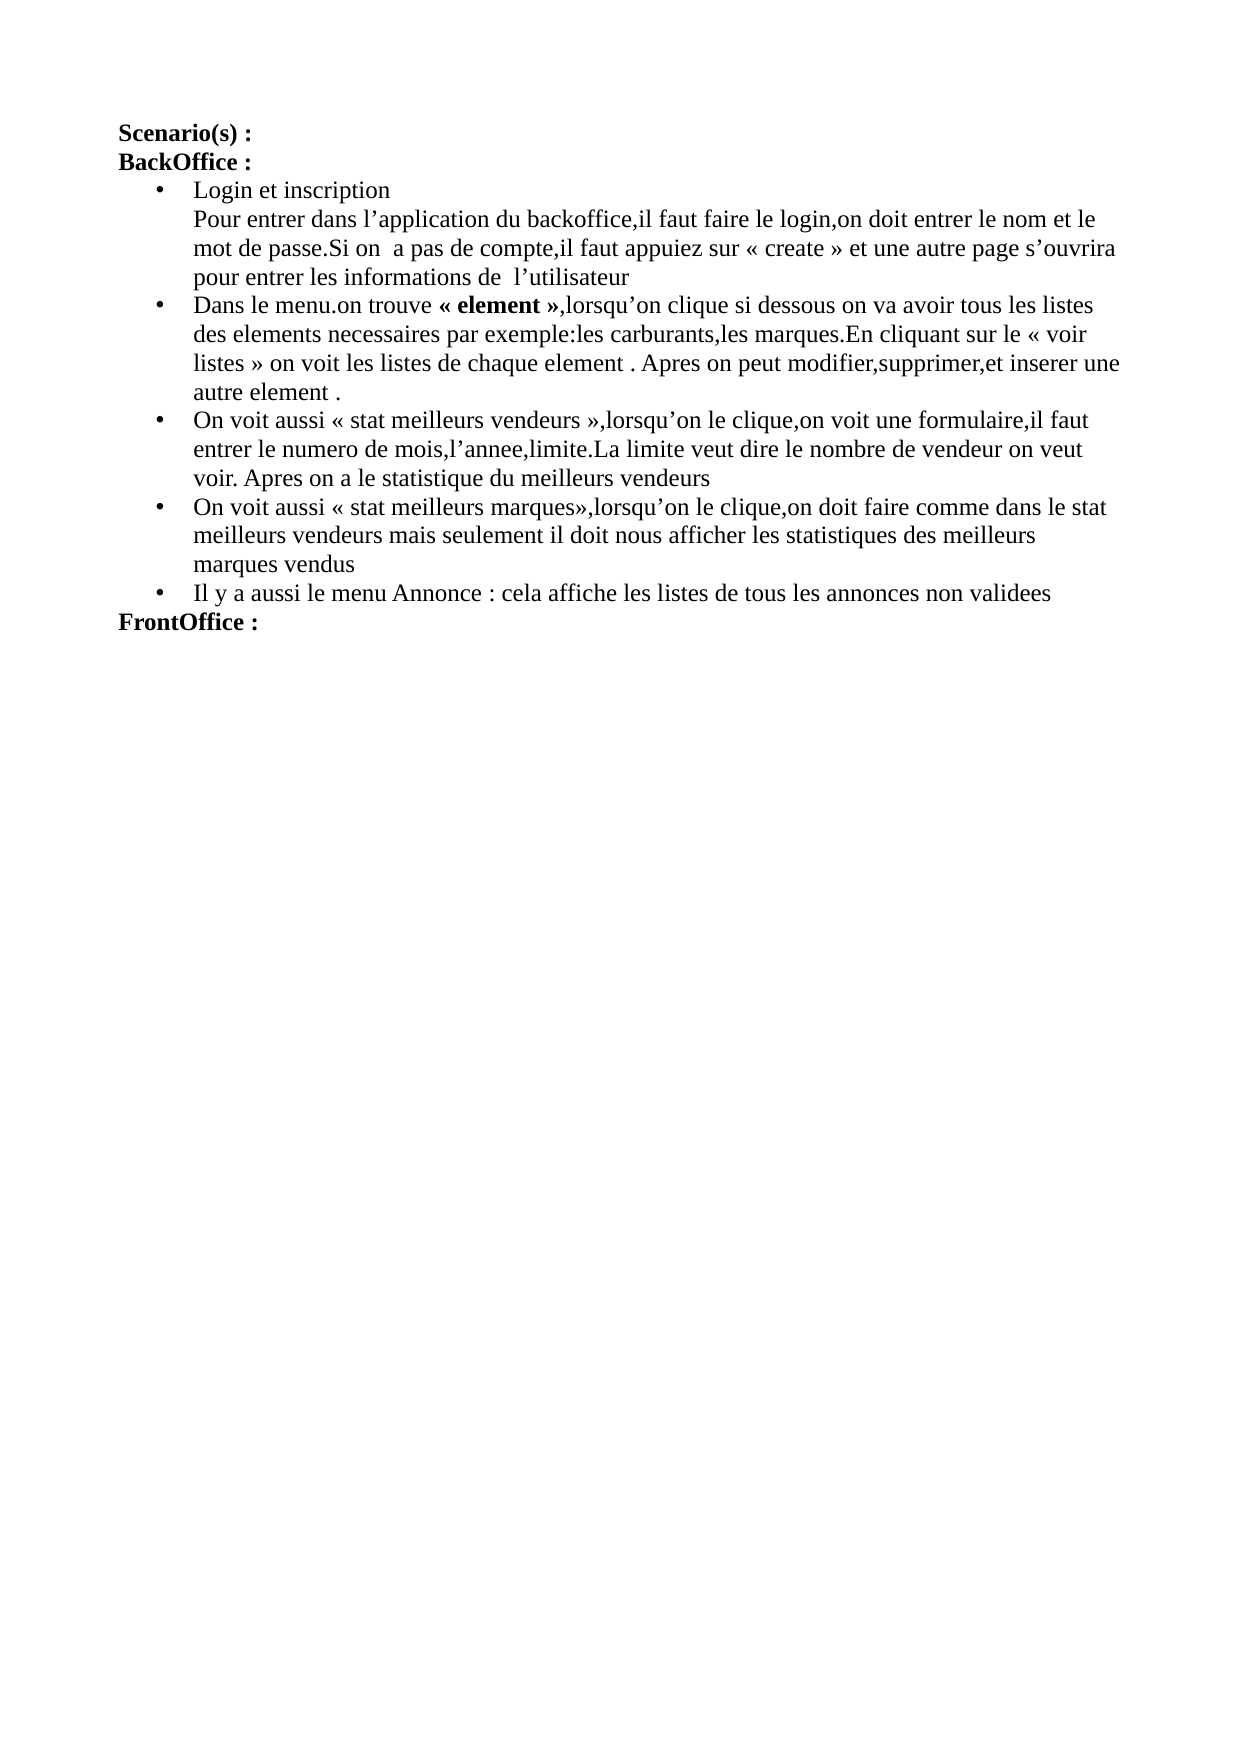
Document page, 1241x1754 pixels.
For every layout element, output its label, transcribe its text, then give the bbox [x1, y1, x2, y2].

list Login et inscription [156, 176, 1122, 204]
text BackOffice : [118, 147, 1122, 176]
list Dans le menu.on trouve « element »,lorsqu’on clique si dessous on va avoir tous les listes des elements necessaires par exemple:les carburants,les marques.En cliquant sur le « voir listes » on voit les listes de chaque element . Apres on peut modifier,supprimer,et inserer une autre element . [156, 291, 1122, 406]
list On voit aussi « stat meilleurs vendeurs »,lorsqu’on le clique,on voit une formulaire,il faut entrer le numero de mois,l’annee,limite.La limite veut dire le nombre de vendeur on veut voir. Apres on a le statistique du meilleurs vendeurs [156, 406, 1122, 492]
list Pour entrer dans l’application du backoffice,il faut faire le login,on doit entrer le nom et le mot de passe.Si on a pas de compte,il faut appuiez sur « create » et une autre page s’ouvrira pour entrer les informations de l’utilisateur [156, 204, 1122, 291]
text Scenario(s) : [118, 118, 1122, 147]
text FrontOffice : [118, 607, 1122, 636]
list Il y a aussi le menu Annonce : cela affiche les listes de tous les annonces non validees [156, 578, 1122, 607]
list On voit aussi « stat meilleurs marques»,lorsqu’on le clique,on doit faire comme dans le stat meilleurs vendeurs mais seulement il doit nous afficher les statistiques des meilleurs marques vendus [156, 492, 1122, 578]
